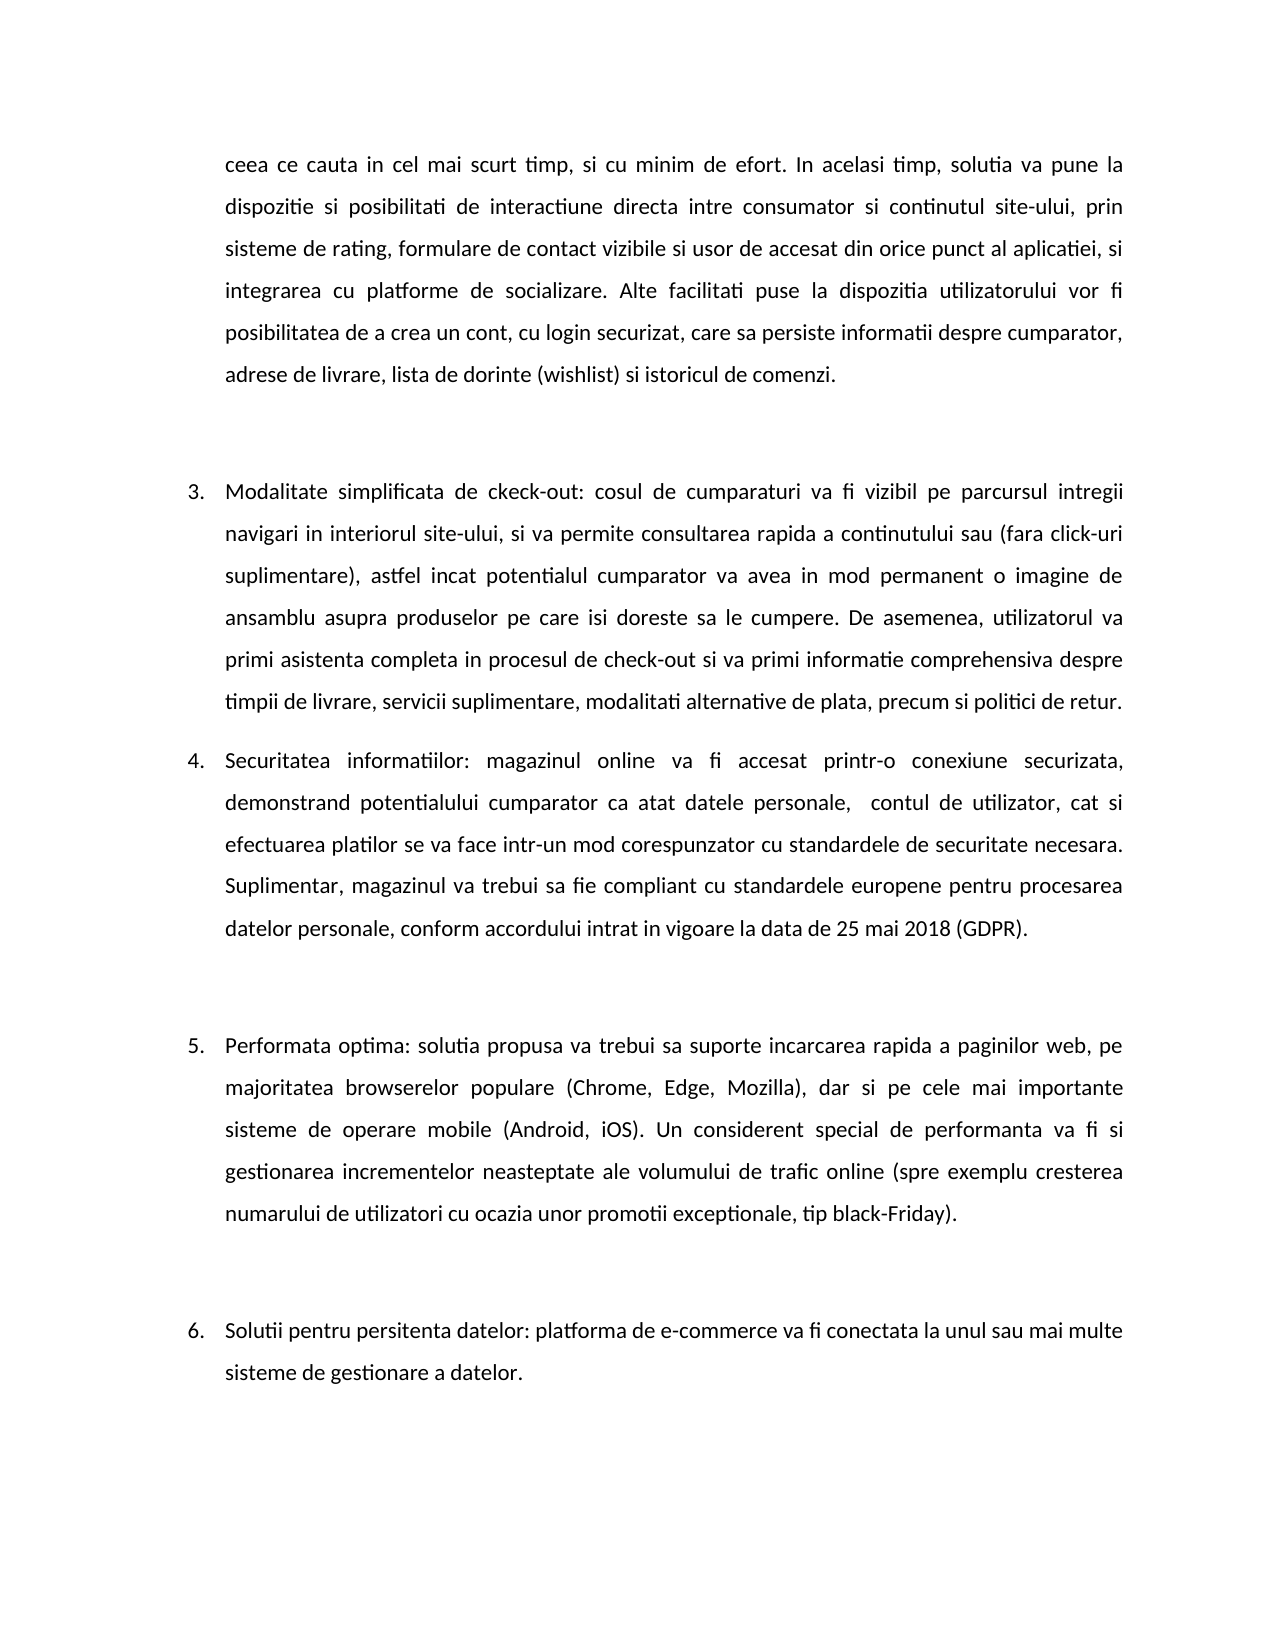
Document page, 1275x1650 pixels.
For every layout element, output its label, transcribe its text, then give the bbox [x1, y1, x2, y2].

list Securitatea informatiilor: magazinul online va fi accesat printr-o conexiune securizata, demonstrand potentialului cumparator ca atat datele personale, contul de utilizator, cat si efectuarea platilor se va face intr-un mod corespunzator cu standardele de securitate necesara. Suplimentar, magazinul va trebui sa fie compliant cu standardele europene pentru procesarea datelor personale, conform accordului intrat in vigoare la data de 25 mai 2018 (GDPR). [187, 746, 1125, 942]
list Performata optima: solutia propusa va trebui sa suporte incarcarea rapida a paginilor web, pe majoritatea browserelor populare (Chrome, Edge, Mozilla), dar si pe cele mai importante sisteme de operare mobile (Android, iOS). Un considerent special de performanta va fi si gestionarea incrementelor neasteptate ale volumului de trafic online (spre exemplu cresterea numarului de utilizatori cu ocazia unor promotii exceptionale, tip black-Friday). [187, 1031, 1125, 1227]
list Solutii pentru persitenta datelor: platforma de e-commerce va fi conectata la unul sau mai multe sisteme de gestionare a datelor. [187, 1316, 1125, 1386]
list Modalitate simplificata de ckeck-out: cosul de cumparaturi va fi vizibil pe parcursul intregii navigari in interiorul site-ului, si va permite consultarea rapida a continutului sau (fara click-uri suplimentare), astfel incat potentialul cumparator va avea in mod permanent o imagine de ansamblu asupra produselor pe care isi doreste sa le cumpere. De asemenea, utilizatorul va primi asistenta completa in procesul de check-out si va primi informatie comprehensiva despre timpii de livrare, servicii suplimentare, modalitati alternative de plata, precum si politici de retur. [187, 477, 1125, 715]
list ceea ce cauta in cel mai scurt timp, si cu minim de efort. In acelasi timp, solutia va pune la dispozitie si posibilitati de interactiune directa intre consumator si continutul site-ului, prin sisteme de rating, formulare de contact vizibile si usor de accesat din orice punct al aplicatiei, si integrarea cu platforme de socializare. Alte facilitati puse la dispozitia utilizatorului vor fi posibilitatea de a crea un cont, cu login securizat, care sa persiste informatii despre cumparator, adrese de livrare, lista de dorinte (wishlist) si istoricul de comenzi. [187, 150, 1125, 388]
